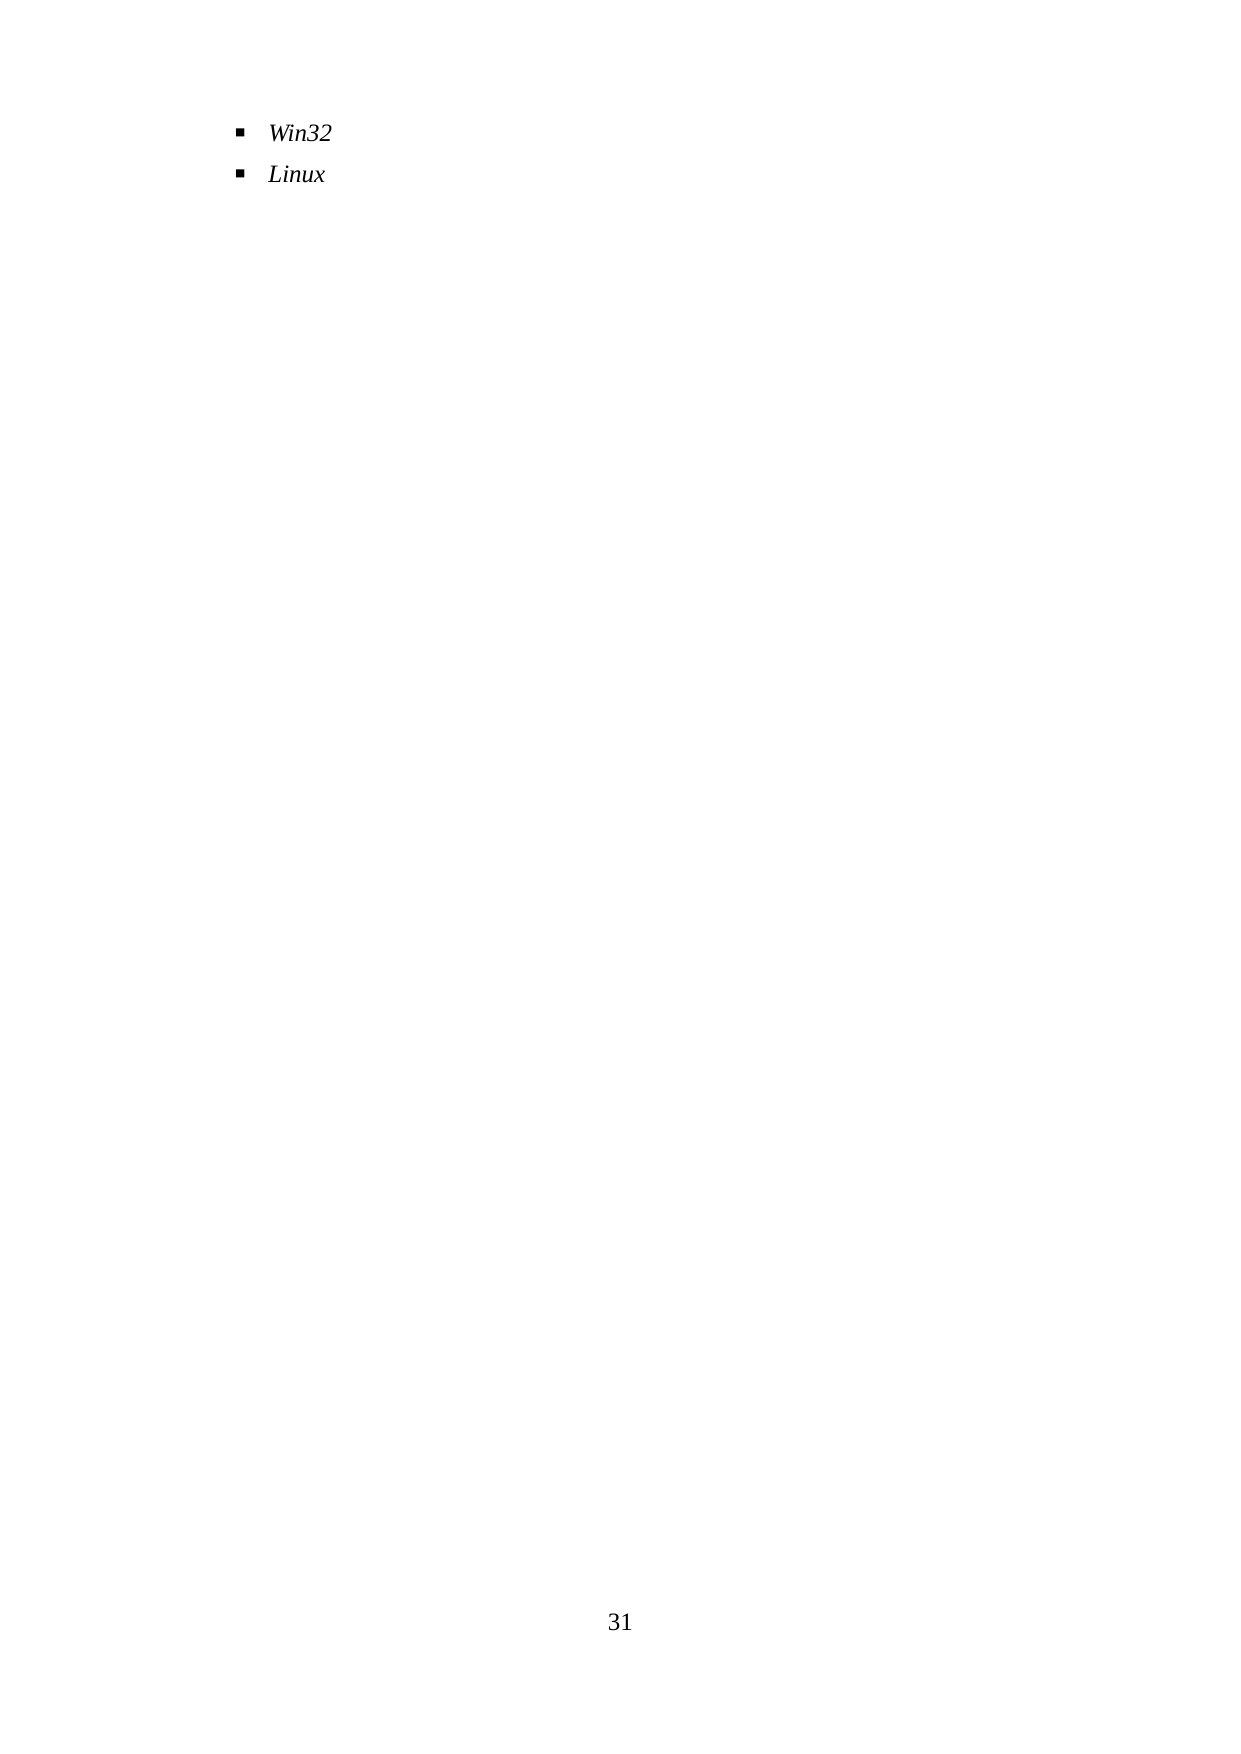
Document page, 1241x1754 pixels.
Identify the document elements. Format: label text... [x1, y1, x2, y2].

list Linux [231, 159, 1122, 188]
list Win32 [231, 118, 1122, 147]
